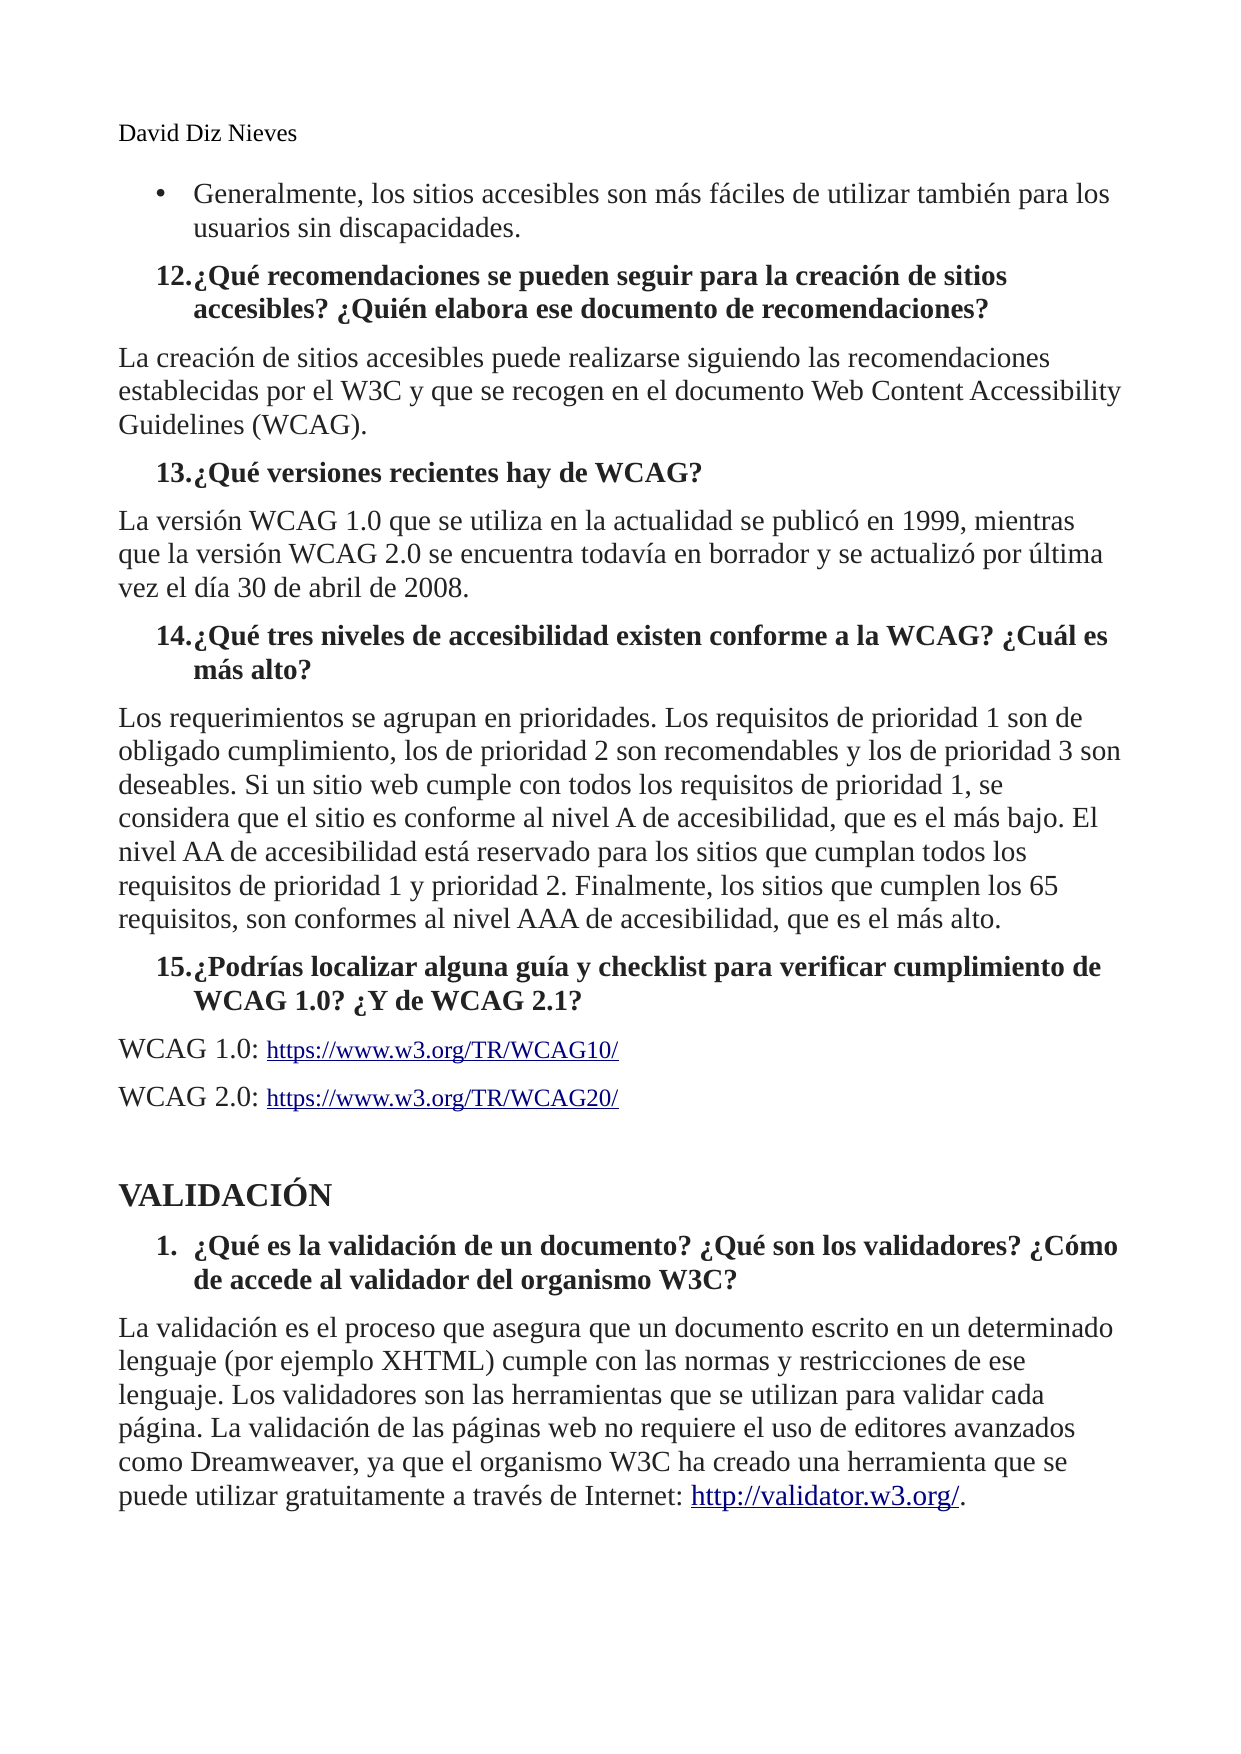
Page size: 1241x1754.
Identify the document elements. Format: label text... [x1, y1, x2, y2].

text Los requerimientos se agrupan en prioridades. Los requisitos de prioridad 1 son de obligado cumplimiento, los de prioridad 2 son recomendables y los de prioridad 3 son deseables. Si un sitio web cumple con todos los requisitos de prioridad 1, se considera que el sitio es conforme al nivel A de accesibilidad, que es el más bajo. El nivel AA de accesibilidad está reservado para los sitios que cumplan todos los requisitos de prioridad 1 y prioridad 2. Finalmente, los sitios que cumplen los 65 requisitos, son conformes al nivel AAA de accesibilidad, que es el más alto. [118, 700, 1122, 935]
list ¿Qué recomendaciones se pueden seguir para la creación de sitios accesibles? ¿Quién elabora ese documento de recomendaciones? [156, 258, 1122, 325]
text La creación de sitios accesibles puede realizarse siguiendo las recomendaciones establecidas por el W3C y que se recogen en el documento Web Content Accessibility Guidelines (WCAG). [118, 340, 1122, 440]
list Generalmente, los sitios accesibles son más fáciles de utilizar también para los usuarios sin discapacidades. [156, 176, 1122, 243]
text La versión WCAG 1.0 que se utiliza en la actualidad se publicó en 1999, mientras que la versión WCAG 2.0 se encuentra todavía en borrador y se actualizó por última vez el día 30 de abril de 2008. [118, 503, 1122, 604]
list ¿Qué es la validación de un documento? ¿Qué son los validadores? ¿Cómo de accede al validador del organismo W3C? [156, 1228, 1122, 1295]
text La validación es el proceso que asegura que un documento escrito en un determinado lenguaje (por ejemplo XHTML) cumple con las normas y restricciones de ese lenguaje. Los validadores son las herramientas que se utilizan para validar cada página. La validación de las páginas web no requiere el uso de editores avanzados como Dreamweaver, ya que el organismo W3C ha creado una herramienta que se puede utilizar gratuitamente a través de Internet: http://validator.w3.org/. [118, 1310, 1122, 1511]
text VALIDACIÓN [118, 1175, 1122, 1214]
text WCAG 2.0: https://www.w3.org/TR/WCAG20/ [118, 1079, 1122, 1113]
text WCAG 1.0: https://www.w3.org/TR/WCAG10/ [118, 1031, 1122, 1064]
list ¿Qué versiones recientes hay de WCAG? [156, 455, 1122, 488]
list ¿Podrías localizar alguna guía y checklist para verificar cumplimiento de WCAG 1.0? ¿Y de WCAG 2.1? [156, 949, 1122, 1016]
list ¿Qué tres niveles de accesibilidad existen conforme a la WCAG? ¿Cuál es más alto? [156, 618, 1122, 685]
